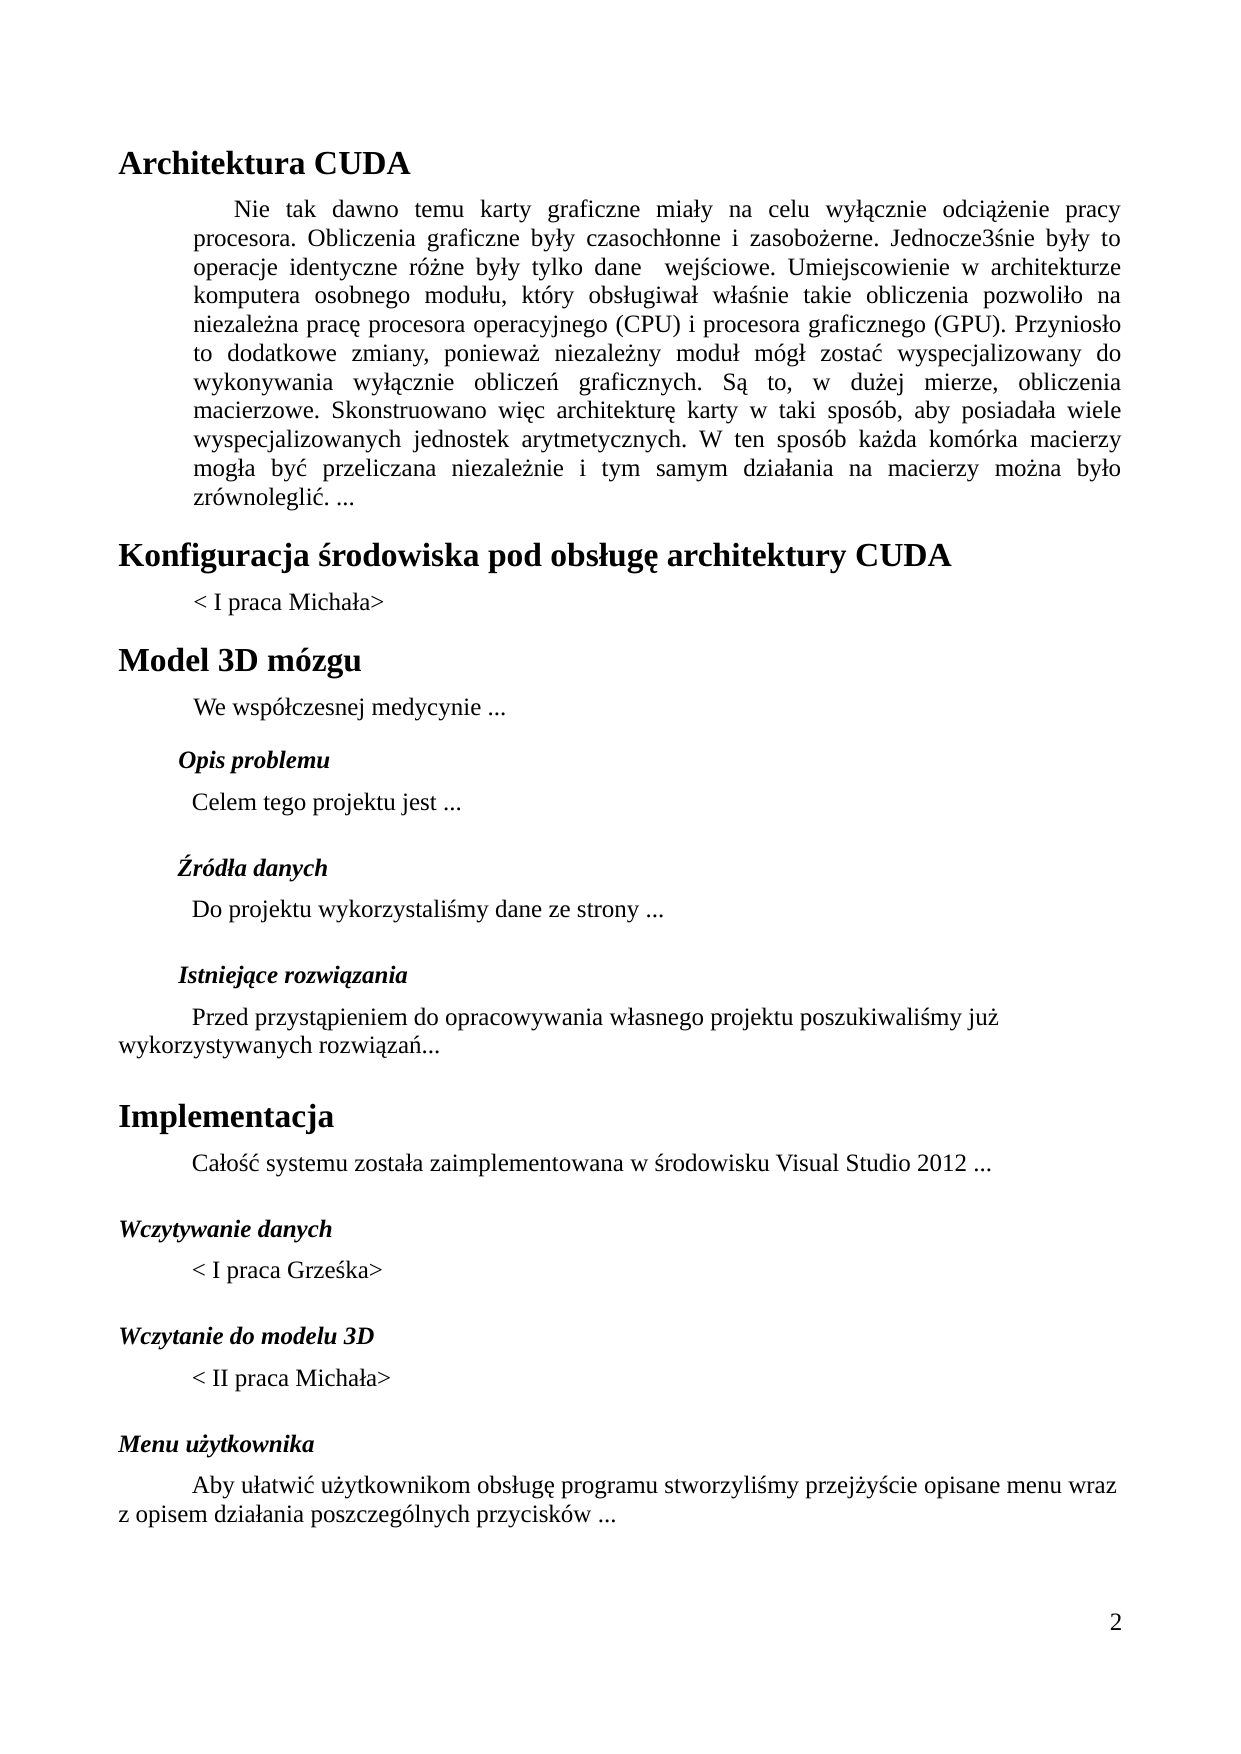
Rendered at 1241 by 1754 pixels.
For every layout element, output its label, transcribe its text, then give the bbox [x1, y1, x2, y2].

text Aby ułatwić użytkownikom obsługę programu stworzyliśmy przejżyście opisane menu wraz z opisem działania poszczególnych przycisków ... [118, 1470, 1122, 1528]
subtitle Wczytanie do modelu 3D [118, 1321, 1122, 1350]
subtitle Model 3D mózgu [118, 640, 1122, 679]
subtitle Menu użytkownika [118, 1429, 1122, 1458]
text < II praca Michała> [118, 1363, 1122, 1391]
text Do projektu wykorzystaliśmy dane ze strony ... [118, 894, 1122, 923]
subtitle Istniejące rozwiązania [118, 960, 1122, 989]
text Całość systemu została zaimplementowana w środowisku Visual Studio 2012 ... [118, 1148, 1122, 1176]
text Przed przystąpieniem do opracowywania własnego projektu poszukiwaliśmy już wykorzystywanych rozwiązań... [118, 1002, 1122, 1059]
subtitle Wczytywanie danych [118, 1214, 1122, 1243]
list We współczesnej medycynie ... [156, 692, 1122, 720]
text < I praca Grześka> [118, 1255, 1122, 1284]
subtitle Konfiguracja środowiska pod obsługę architektury CUDA [118, 536, 1122, 574]
list Nie tak dawno temu karty graficzne miały na celu wyłącznie odciążenie pracy procesora. Obliczenia graficzne były czasochłonne i zasobożerne. Jednocze3śnie były to operacje identyczne różne były tylko dane wejściowe. Umiejscowienie w architekturze komputera osobnego modułu, który obsługiwał właśnie takie obliczenia pozwoliło na niezależna pracę procesora operacyjnego (CPU) i procesora graficznego (GPU). Przyniosło to dodatkowe zmiany, ponieważ niezależny moduł mógł zostać wyspecjalizowany do wykonywania wyłącznie obliczeń graficznych. Są to, w dużej mierze, obliczenia macierzowe. Skonstruowano więc architekturę karty w taki sposób, aby posiadała wiele wyspecjalizowanych jednostek arytmetycznych. W ten sposób każda komórka macierzy mogła być przeliczana niezależnie i tym samym działania na macierzy można było zrównoleglić. ... [156, 194, 1122, 511]
text Celem tego projektu jest ... [118, 787, 1122, 815]
subtitle Implementacja [118, 1097, 1122, 1135]
subtitle Architektura CUDA [118, 143, 1122, 182]
list < I praca Michała> [156, 587, 1122, 615]
subtitle Opis problemu [118, 745, 1122, 774]
subtitle Źródła danych [117, 853, 1122, 882]
